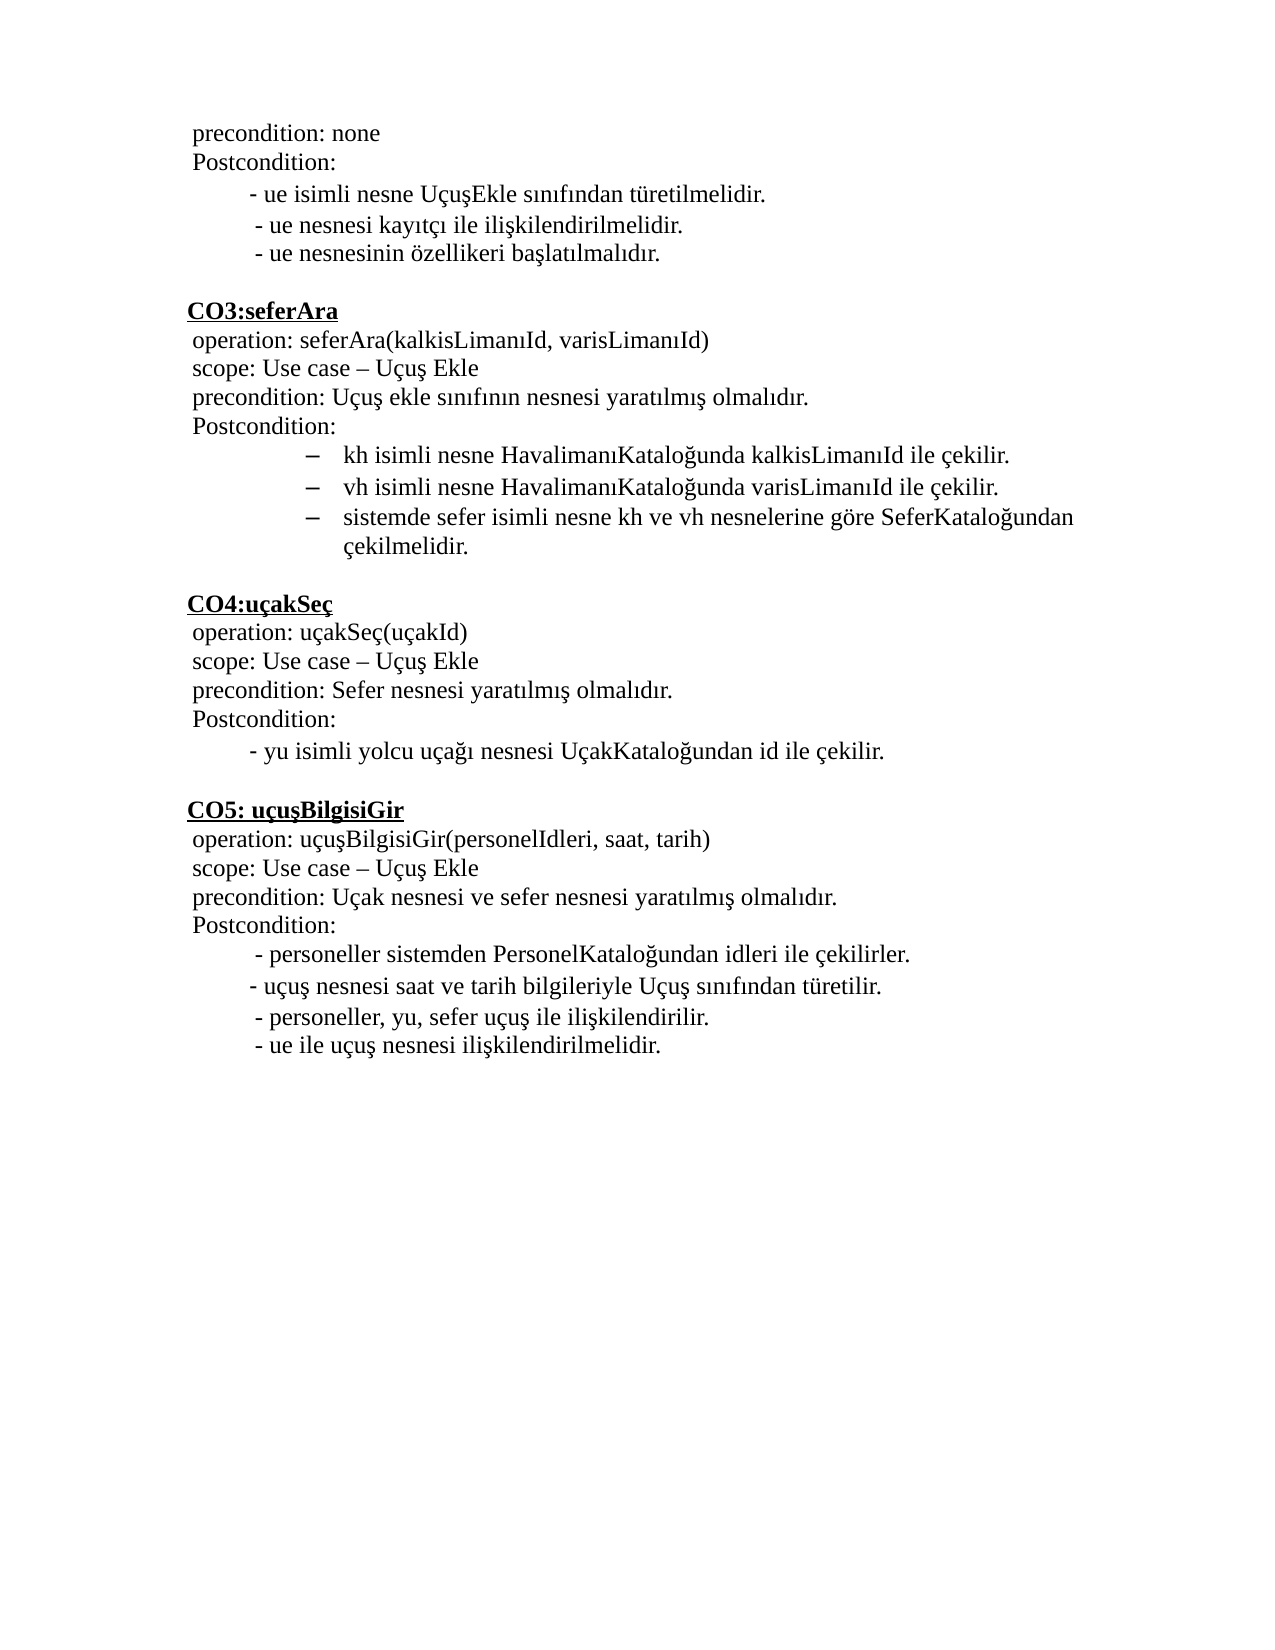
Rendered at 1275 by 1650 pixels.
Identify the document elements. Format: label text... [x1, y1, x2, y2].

text CO4:uçakSeç operation: uçakSeç(uçakId) scope: Use case – Uçuş Ekle precondition: Sefer nesnesi yaratılmış olmalıdır. Postcondition: - yu isimli yolcu uçağı nesnesi UçakKataloğundan id ile çekilir. [118, 589, 1157, 767]
text CO5: uçuşBilgisiGir operation: uçuşBilgisiGir(personelIdleri, saat, tarih) scope: Use case – Uçuş Ekle precondition: Uçak nesnesi ve sefer nesnesi yaratılmış olmalıdır. Postcondition: [118, 795, 1157, 939]
text - personeller, yu, sefer uçuş ile ilişkilendirilir. [118, 1002, 1157, 1031]
text - ue nesnesinin özellikeri başlatılmalıdır. [118, 238, 1157, 267]
text precondition: none Postcondition: - ue isimli nesne UçuşEkle sınıfından türetilmelidir. [118, 118, 1157, 210]
text - ue nesnesi kayıtçı ile ilişkilendirilmelidir. [118, 210, 1157, 238]
list kh isimli nesne HavalimanıKataloğunda kalkisLimanıId ile çekilir. [306, 440, 1157, 468]
text - ue ile uçuş nesnesi ilişkilendirilmelidir. [118, 1031, 1157, 1059]
list sistemde sefer isimli nesne kh ve vh nesnelerine göre SeferKataloğundan çekilmelidir. [306, 502, 1157, 560]
list vh isimli nesne HavalimanıKataloğunda varisLimanıId ile çekilir. [306, 468, 1157, 502]
text CO3:seferAra operation: seferAra(kalkisLimanıId, varisLimanıId) scope: Use case – Uçuş Ekle precondition: Uçuş ekle sınıfının nesnesi yaratılmış olmalıdır. Postcondition: [118, 296, 1157, 440]
text - personeller sistemden PersonelKataloğundan idleri ile çekilirler. - uçuş nesnesi saat ve tarih bilgileriyle Uçuş sınıfından türetilir. [118, 939, 1157, 1002]
